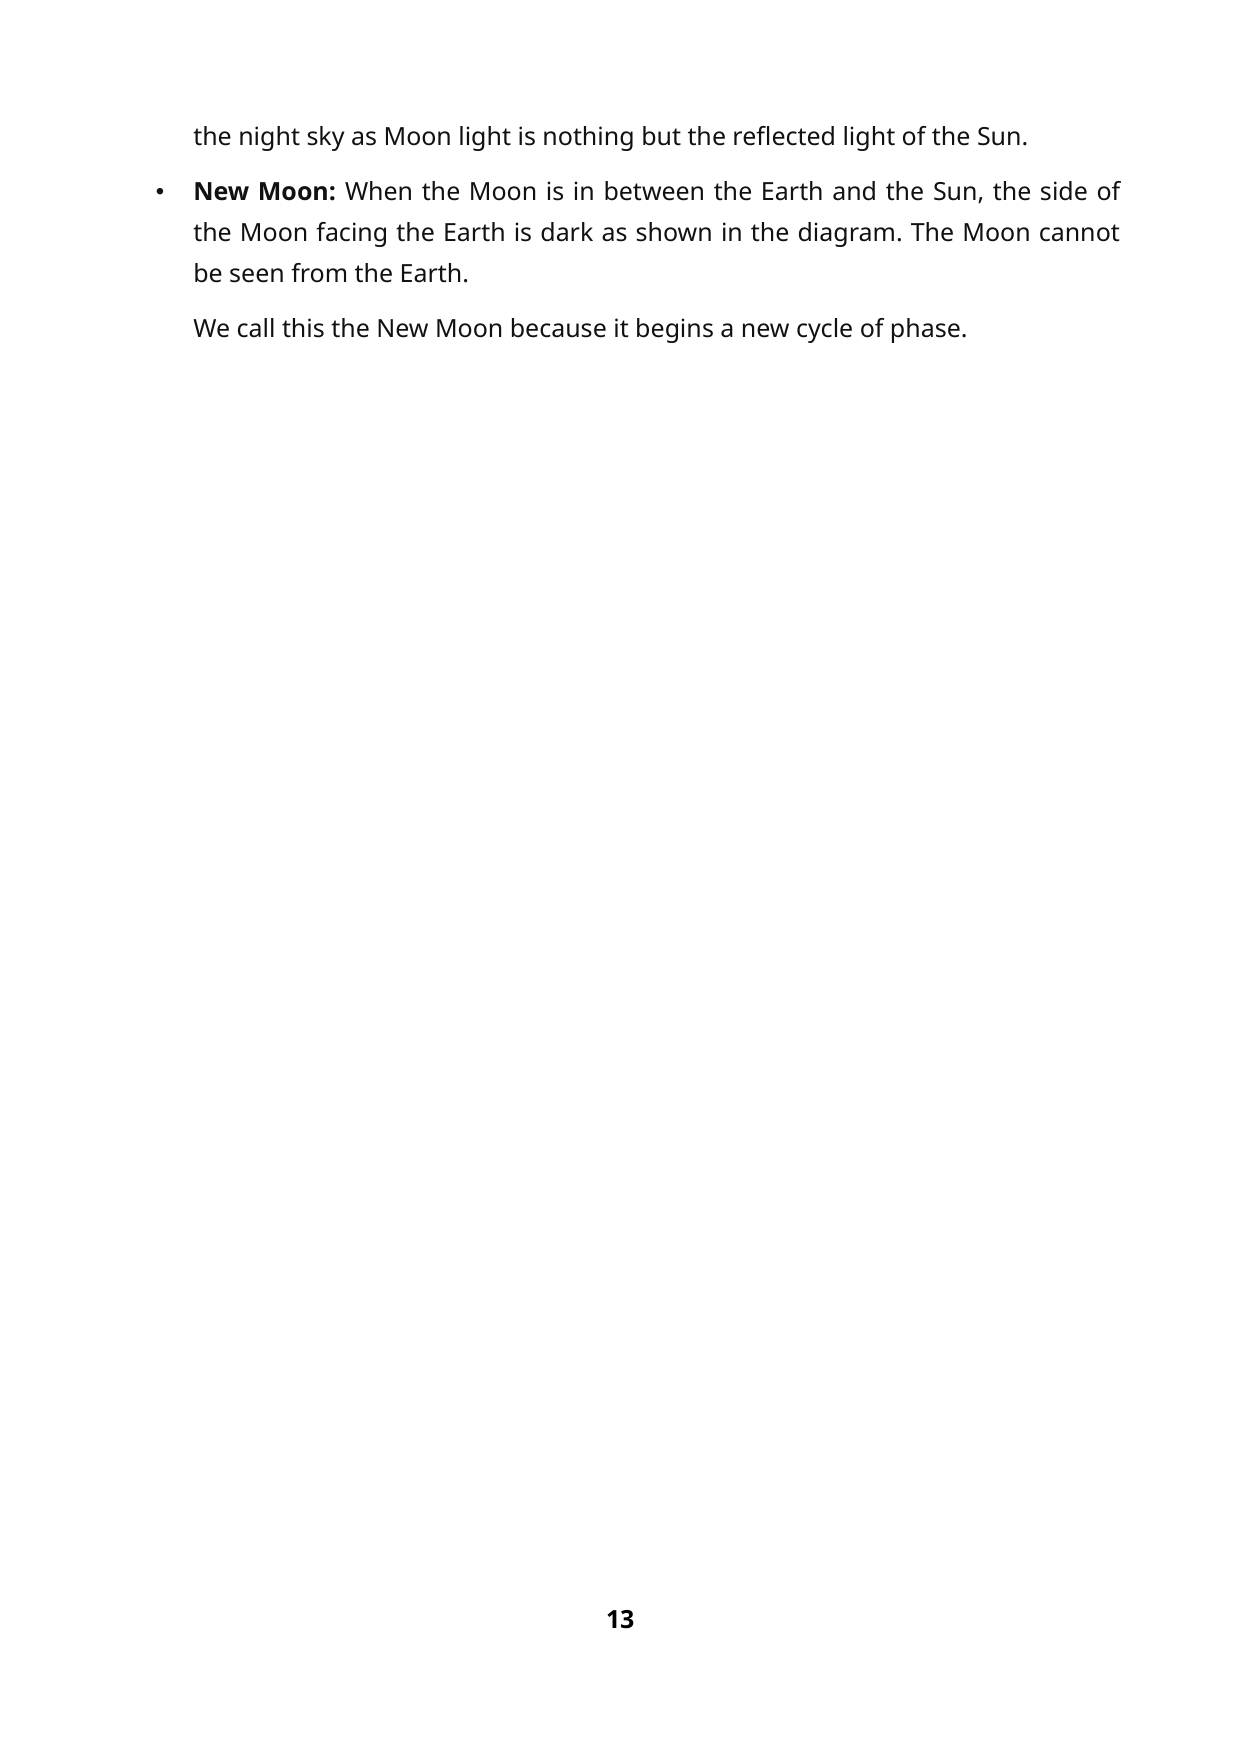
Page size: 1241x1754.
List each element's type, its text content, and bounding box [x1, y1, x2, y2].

list New Moon: When the Moon is in between the Earth and the Sun, the side of the Moon facing the Earth is dark as shown in the diagram. The Moon cannot be seen from the Earth. [156, 173, 1122, 289]
list the night sky as Moon light is nothing but the reflected light of the Sun. [156, 118, 1122, 152]
list We call this the New Moon because it begins a new cycle of phase. [156, 311, 1122, 345]
